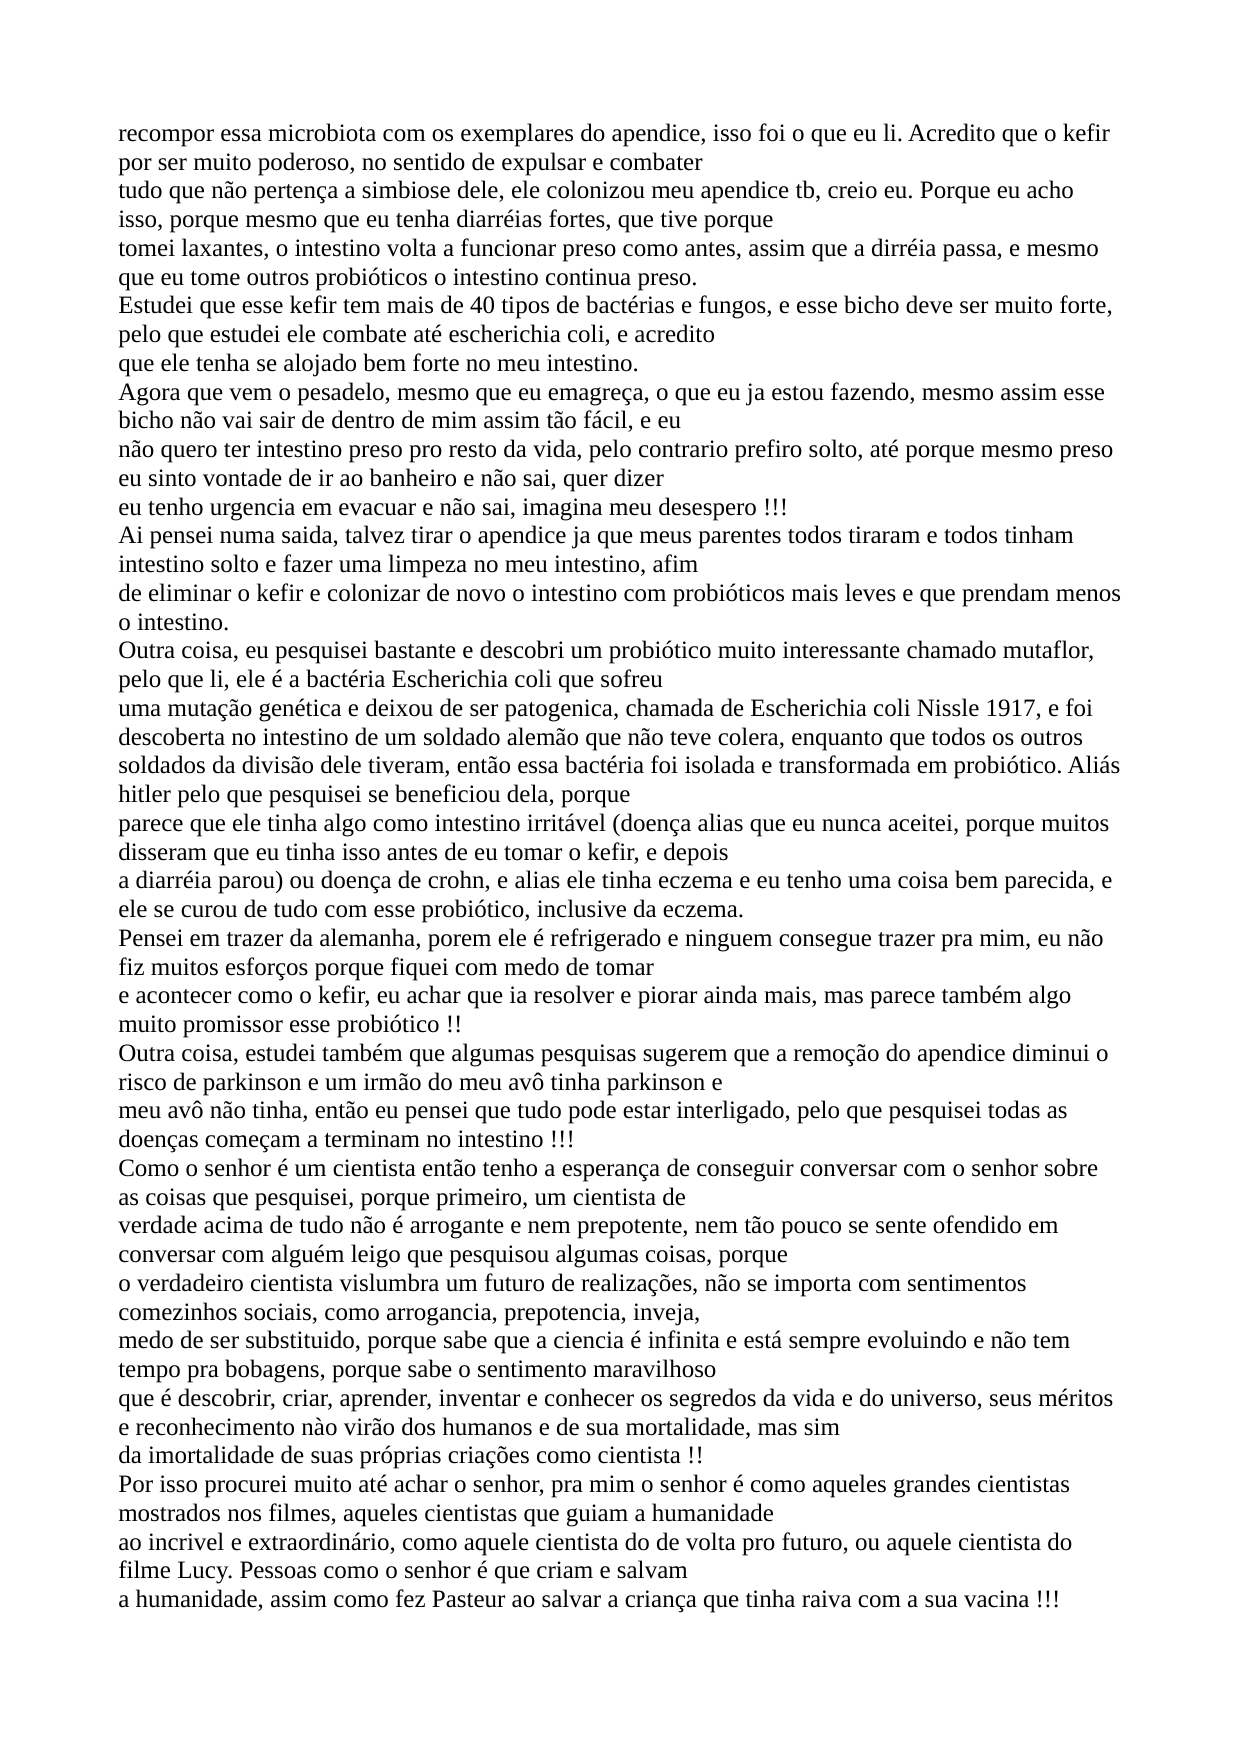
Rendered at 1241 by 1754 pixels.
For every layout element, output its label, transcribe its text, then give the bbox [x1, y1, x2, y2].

text Outra coisa, estudei também que algumas pesquisas sugerem que a remoção do apendice diminui o risco de parkinson e um irmão do meu avô tinha parkinson e [118, 1038, 1122, 1096]
text e acontecer como o kefir, eu achar que ia resolver e piorar ainda mais, mas parece também algo muito promissor esse probiótico !! [118, 981, 1122, 1038]
text Outra coisa, eu pesquisei bastante e descobri um probiótico muito interessante chamado mutaflor, pelo que li, ele é a bactéria Escherichia coli que sofreu [118, 636, 1122, 693]
text medo de ser substituido, porque sabe que a ciencia é infinita e está sempre evoluindo e não tem tempo pra bobagens, porque sabe o sentimento maravilhoso [118, 1326, 1122, 1383]
text meu avô não tinha, então eu pensei que tudo pode estar interligado, pelo que pesquisei todas as doenças começam a terminam no intestino !!! [118, 1096, 1122, 1153]
text não quero ter intestino preso pro resto da vida, pelo contrario prefiro solto, até porque mesmo preso eu sinto vontade de ir ao banheiro e não sai, quer dizer [118, 434, 1122, 492]
text Como o senhor é um cientista então tenho a esperança de conseguir conversar com o senhor sobre as coisas que pesquisei, porque primeiro, um cientista de [118, 1153, 1122, 1211]
text que ele tenha se alojado bem forte no meu intestino. [118, 348, 1122, 377]
text que é descobrir, criar, aprender, inventar e conhecer os segredos da vida e do universo, seus méritos e reconhecimento nào virão dos humanos e de sua mortalidade, mas sim [118, 1383, 1122, 1441]
text recompor essa microbiota com os exemplares do apendice, isso foi o que eu li. Acredito que o kefir por ser muito poderoso, no sentido de expulsar e combater [118, 118, 1122, 176]
text tudo que não pertença a simbiose dele, ele colonizou meu apendice tb, creio eu. Porque eu acho isso, porque mesmo que eu tenha diarréias fortes, que tive porque [118, 176, 1122, 233]
text Por isso procurei muito até achar o senhor, pra mim o senhor é como aqueles grandes cientistas mostrados nos filmes, aqueles cientistas que guiam a humanidade [118, 1469, 1122, 1527]
text tomei laxantes, o intestino volta a funcionar preso como antes, assim que a dirréia passa, e mesmo que eu tome outros probióticos o intestino continua preso. [118, 233, 1122, 291]
text parece que ele tinha algo como intestino irritável (doença alias que eu nunca aceitei, porque muitos disseram que eu tinha isso antes de eu tomar o kefir, e depois [118, 808, 1122, 866]
text ao incrivel e extraordinário, como aquele cientista do de volta pro futuro, ou aquele cientista do filme Lucy. Pessoas como o senhor é que criam e salvam [118, 1527, 1122, 1584]
text Agora que vem o pesadelo, mesmo que eu emagreça, o que eu ja estou fazendo, mesmo assim esse bicho não vai sair de dentro de mim assim tão fácil, e eu [118, 377, 1122, 434]
text Estudei que esse kefir tem mais de 40 tipos de bactérias e fungos, e esse bicho deve ser muito forte, pelo que estudei ele combate até escherichia coli, e acredito [118, 291, 1122, 348]
text verdade acima de tudo não é arrogante e nem prepotente, nem tão pouco se sente ofendido em conversar com alguém leigo que pesquisou algumas coisas, porque [118, 1211, 1122, 1268]
text a humanidade, assim como fez Pasteur ao salvar a criança que tinha raiva com a sua vacina !!! [118, 1584, 1122, 1613]
text da imortalidade de suas próprias criações como cientista !! [118, 1441, 1122, 1469]
text eu tenho urgencia em evacuar e não sai, imagina meu desespero !!! [118, 492, 1122, 521]
text uma mutação genética e deixou de ser patogenica, chamada de Escherichia coli Nissle 1917, e foi descoberta no intestino de um soldado alemão que não teve colera, enquanto que todos os outros [118, 693, 1122, 751]
text de eliminar o kefir e colonizar de novo o intestino com probióticos mais leves e que prendam menos o intestino. [118, 578, 1122, 636]
text Pensei em trazer da alemanha, porem ele é refrigerado e ninguem consegue trazer pra mim, eu não fiz muitos esforços porque fiquei com medo de tomar [118, 923, 1122, 981]
text o verdadeiro cientista vislumbra um futuro de realizações, não se importa com sentimentos comezinhos sociais, como arrogancia, prepotencia, inveja, [118, 1268, 1122, 1326]
text Ai pensei numa saida, talvez tirar o apendice ja que meus parentes todos tiraram e todos tinham intestino solto e fazer uma limpeza no meu intestino, afim [118, 521, 1122, 578]
text soldados da divisão dele tiveram, então essa bactéria foi isolada e transformada em probiótico. Aliás hitler pelo que pesquisei se beneficiou dela, porque [118, 751, 1122, 808]
text a diarréia parou) ou doença de crohn, e alias ele tinha eczema e eu tenho uma coisa bem parecida, e ele se curou de tudo com esse probiótico, inclusive da eczema. [118, 866, 1122, 923]
